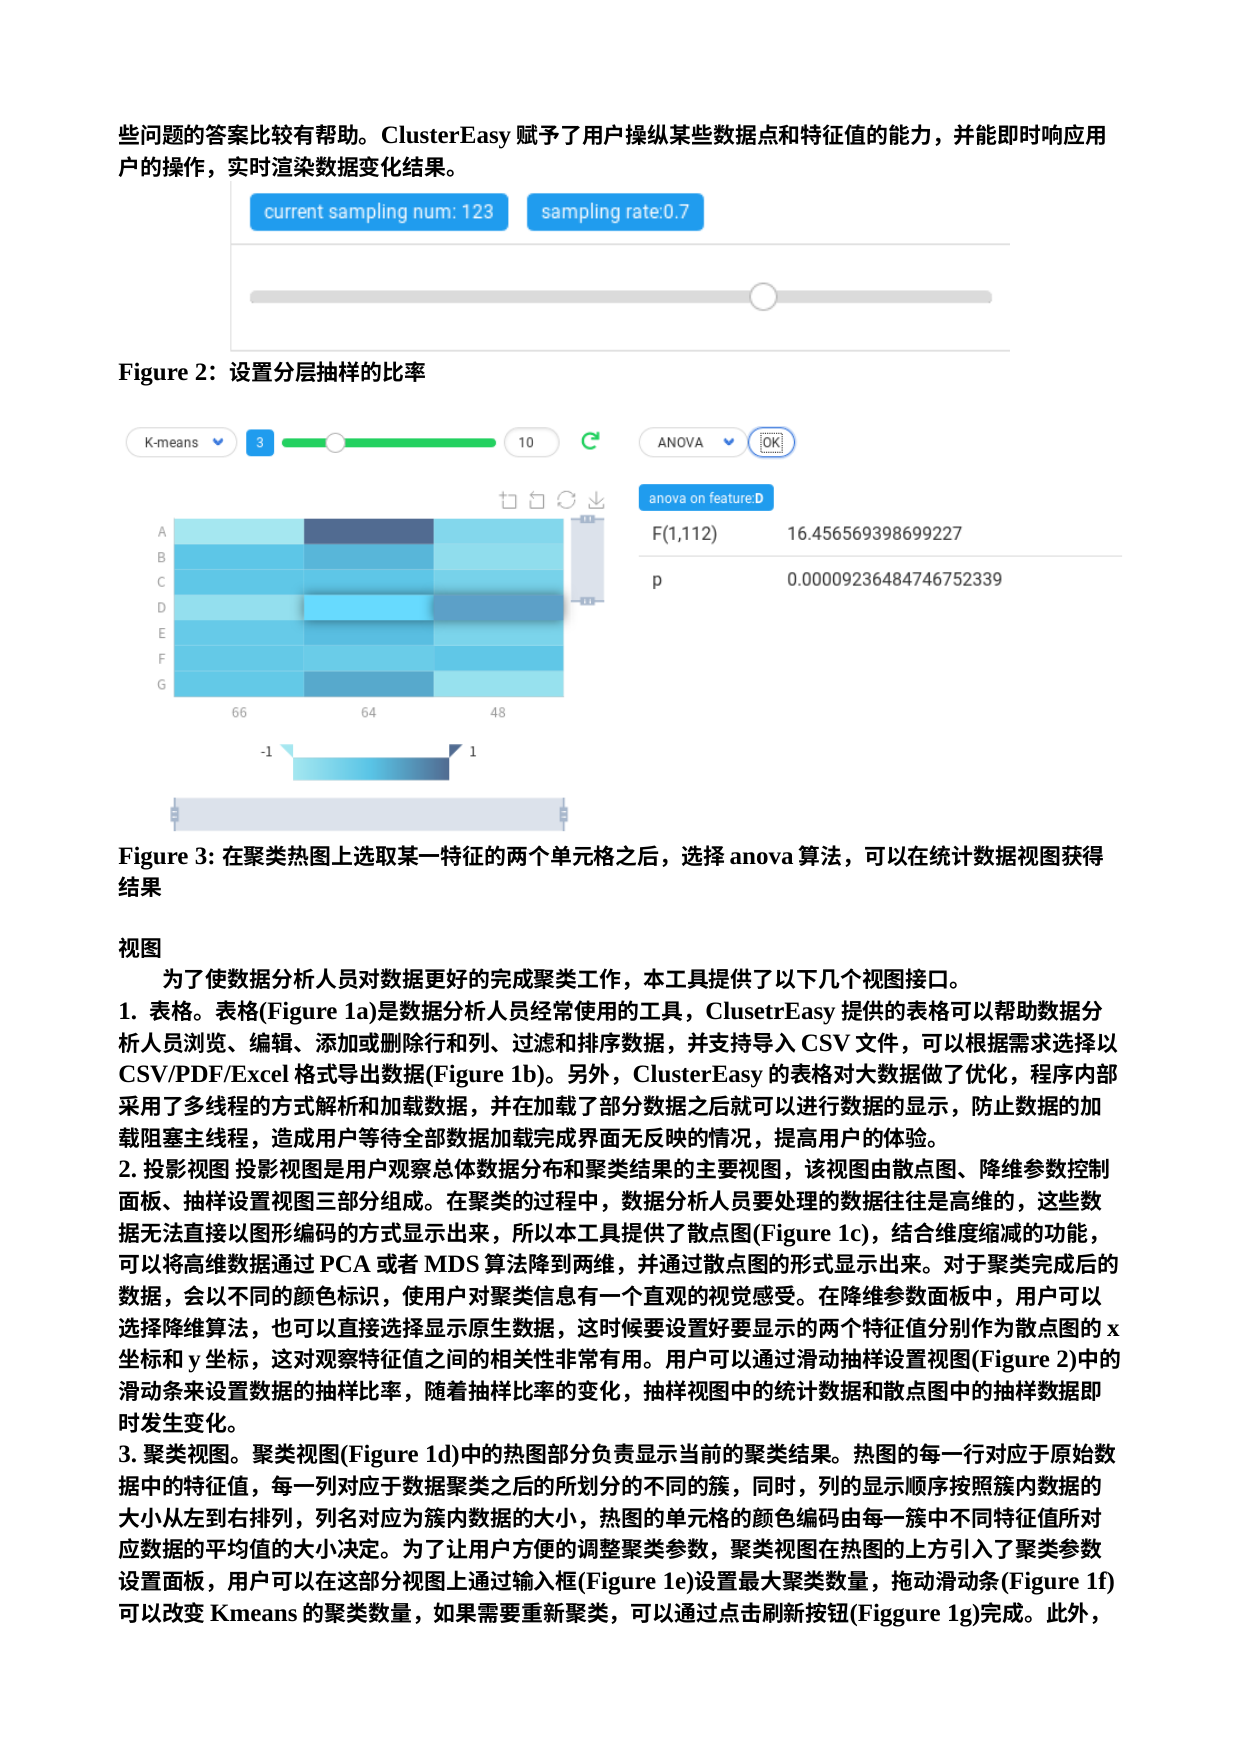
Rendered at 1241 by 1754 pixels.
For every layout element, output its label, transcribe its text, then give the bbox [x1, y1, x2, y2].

text Figure 3: 在聚类热图上选取某一特征的两个单元格之后，选择anova算法，可以在统计数据视图获得结果 [118, 839, 1122, 902]
text 视图 [118, 931, 1122, 962]
text 1. 表格。表格(Figure 1a)是数据分析人员经常使用的工具，ClusetrEasy提供的表格可以帮助数据分析人员浏览、编辑、添加或删除行和列、过滤和排序数据，并支持导入CSV文件，可以根据需求选择以CSV/PDF/Excel格式导出数据(Figure 1b)。另外，ClusterEasy的表格对大数据做了优化，程序内部采用了多线程的方式解析和加载数据，并在加载了部分数据之后就可以进行数据的显示，防止数据的加载阻塞主线程，造成用户等待全部数据加载完成界面无反映的情况，提高用户的体验。 [118, 994, 1122, 1152]
text 2. 投影视图 投影视图是用户观察总体数据分布和聚类结果的主要视图，该视图由散点图、降维参数控制面板、抽样设置视图三部分组成。在聚类的过程中，数据分析人员要处理的数据往往是高维的，这些数据无法直接以图形编码的方式显示出来，所以本工具提供了散点图(Figure 1c)，结合维度缩减的功能，可以将高维数据通过PCA或者MDS算法降到两维，并通过散点图的形式显示出来。对于聚类完成后的数据，会以不同的颜色标识，使用户对聚类信息有一个直观的视觉感受。在降维参数面板中，用户可以选择降维算法，也可以直接选择显示原生数据，这时候要设置好要显示的两个特征值分别作为散点图的x坐标和y坐标，这对观察特征值之间的相关性非常有用。用户可以通过滑动抽样设置视图(Figure 2)中的滑动条来设置数据的抽样比率，随着抽样比率的变化，抽样视图中的统计数据和散点图中的抽样数据即时发生变化。 [118, 1152, 1122, 1437]
text 3. 聚类视图。聚类视图(Figure 1d)中的热图部分负责显示当前的聚类结果。热图的每一行对应于原始数据中的特征值，每一列对应于数据聚类之后的所划分的不同的簇，同时，列的显示顺序按照簇内数据的大小从左到右排列，列名对应为簇内数据的大小，热图的单元格的颜色编码由每一簇中不同特征值所对应数据的平均值的大小决定。为了让用户方便的调整聚类参数，聚类视图在热图的上方引入了聚类参数设置面板，用户可以在这部分视图上通过输入框(Figure 1e)设置最大聚类数量，拖动滑动条(Figure 1f)可以改变Kmeans的聚类数量，如果需要重新聚类，可以通过点击刷新按钮(Figgure 1g)完成。此外， [118, 1437, 1122, 1627]
text 些问题的答案比较有帮助。ClusterEasy赋予了用户操纵某些数据点和特征值的能力，并能即时响应用户的操作，实时渲染数据变化结果。 [118, 118, 1122, 181]
picture [118, 415, 1123, 839]
text 为了使数据分析人员对数据更好的完成聚类工作，本工具提供了以下几个视图接口。 [118, 962, 1122, 994]
picture [230, 181, 1010, 355]
text Figure 2：设置分层抽样的比率 [118, 181, 1122, 387]
